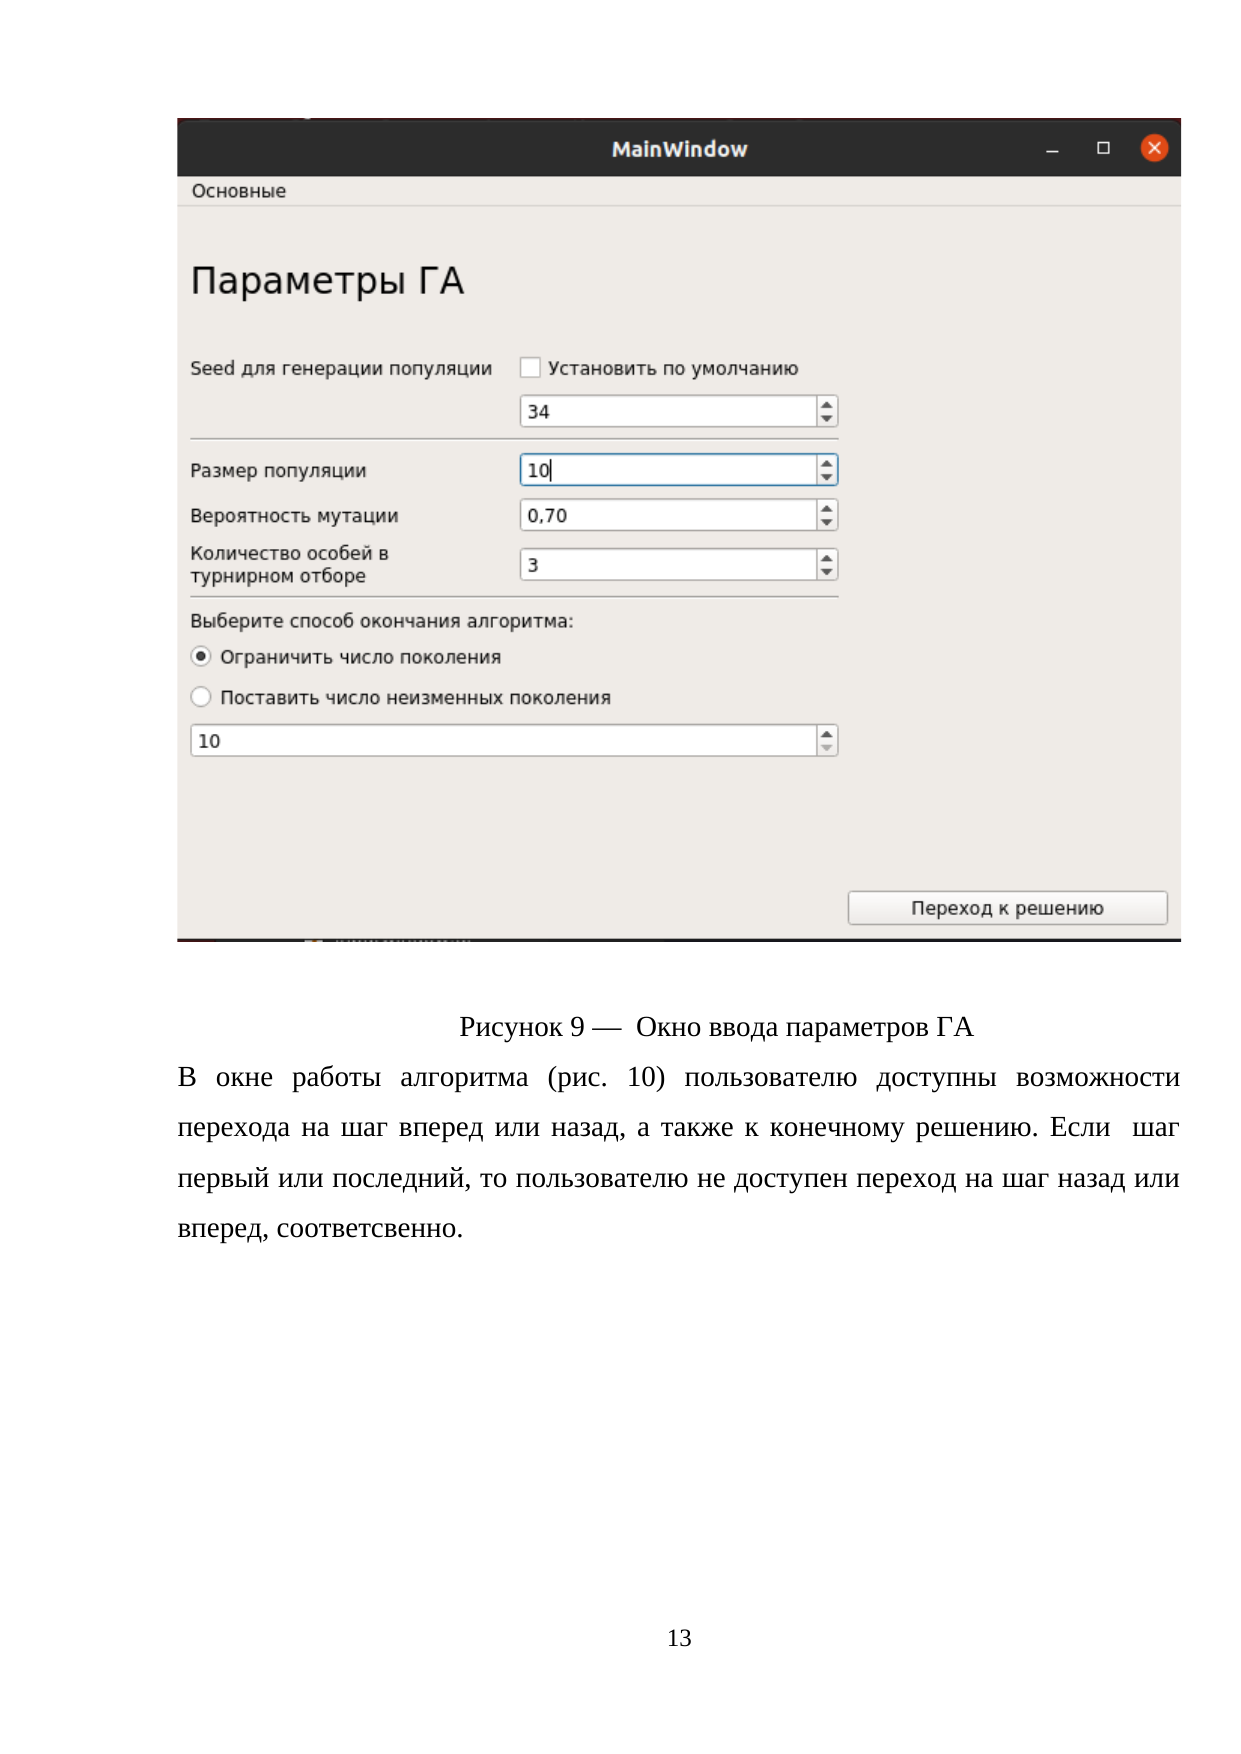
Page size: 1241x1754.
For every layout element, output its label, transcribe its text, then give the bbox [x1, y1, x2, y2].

list Рисунок 9 — Окно ввода параметров ГА [215, 1009, 1181, 1042]
list В окне работы алгоритма (рис. 10) пользователю доступны возможности перехода на шаг вперед или назад, а также к конечному решению. Если шаг первый или последний, то пользователю не доступен переход на шаг назад или вперед, соответсвенно. [177, 1059, 1181, 1243]
picture [177, 118, 1182, 942]
